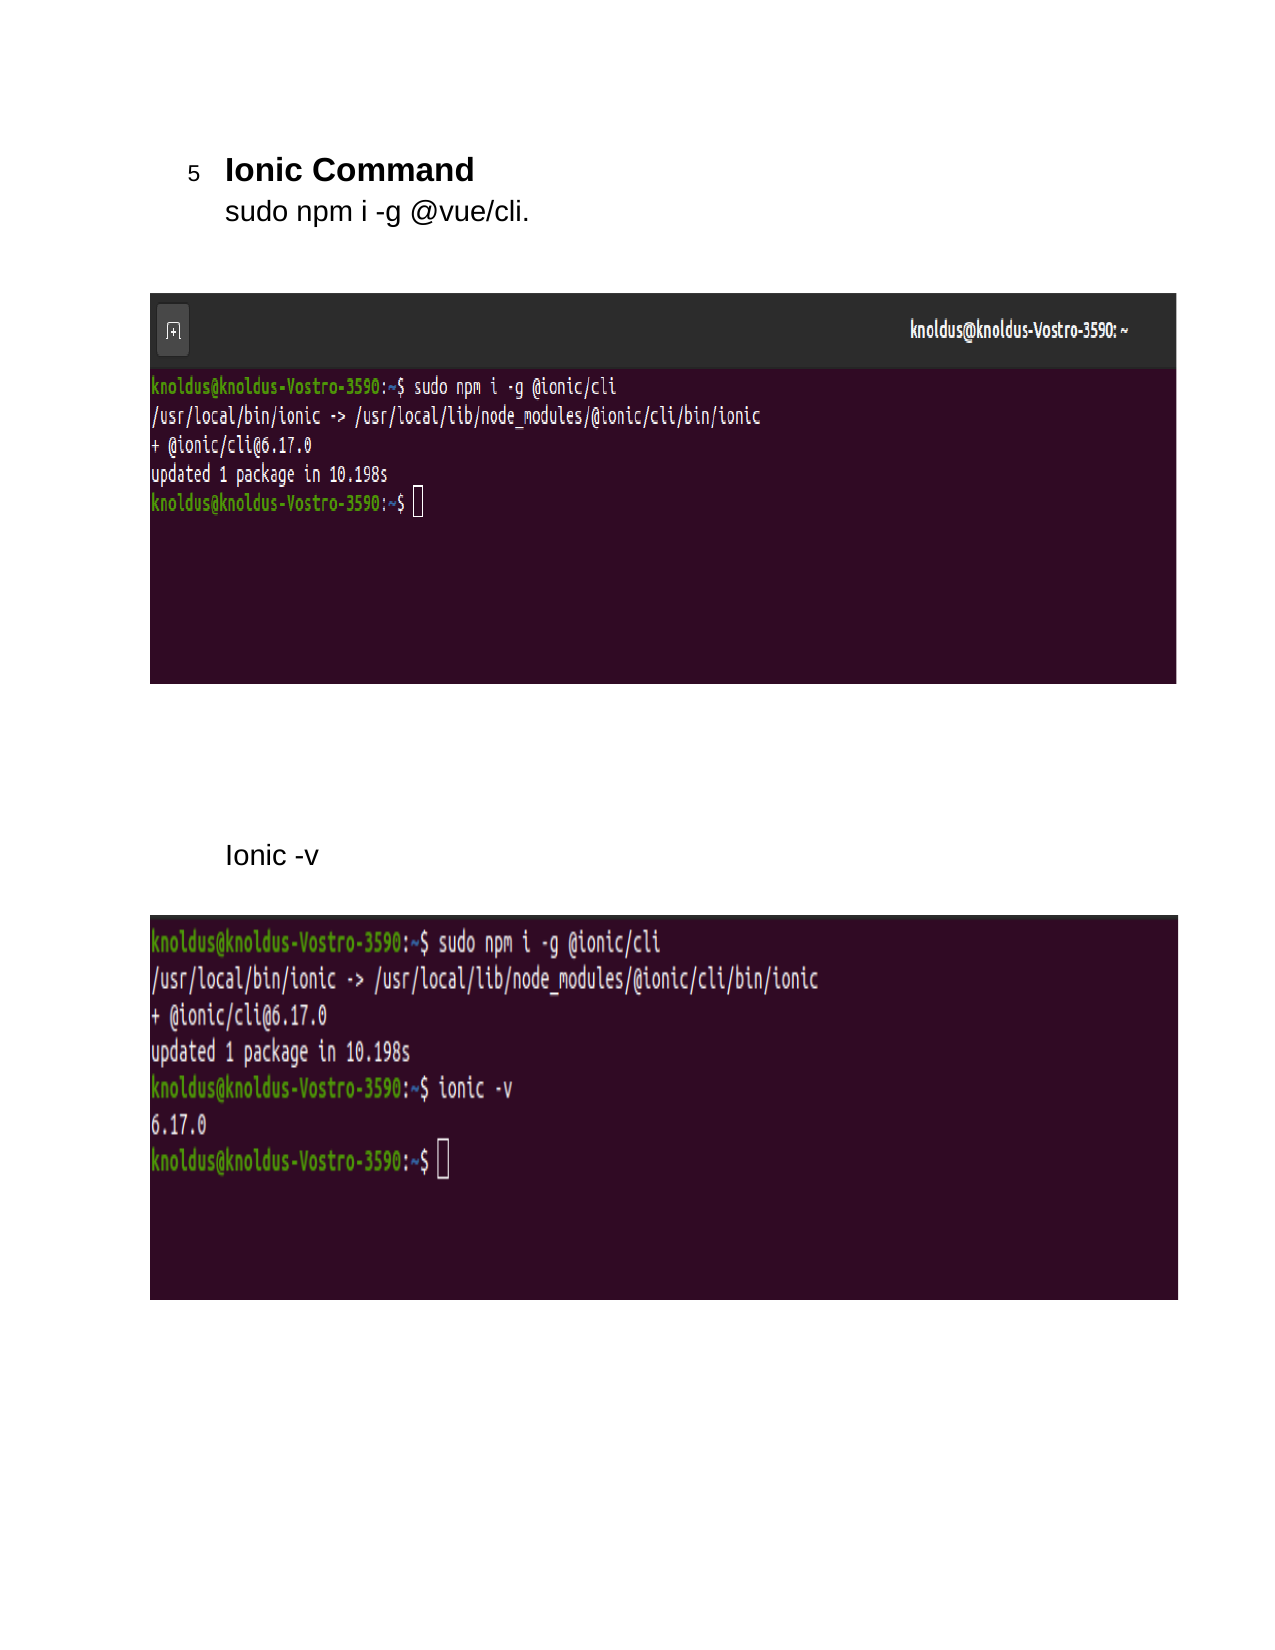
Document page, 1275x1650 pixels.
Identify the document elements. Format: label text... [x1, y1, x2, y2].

text Ionic -v [225, 838, 1125, 872]
list Ionic Command [187, 150, 1125, 188]
text sudo npm i -g @vue/cli. [225, 194, 1125, 228]
